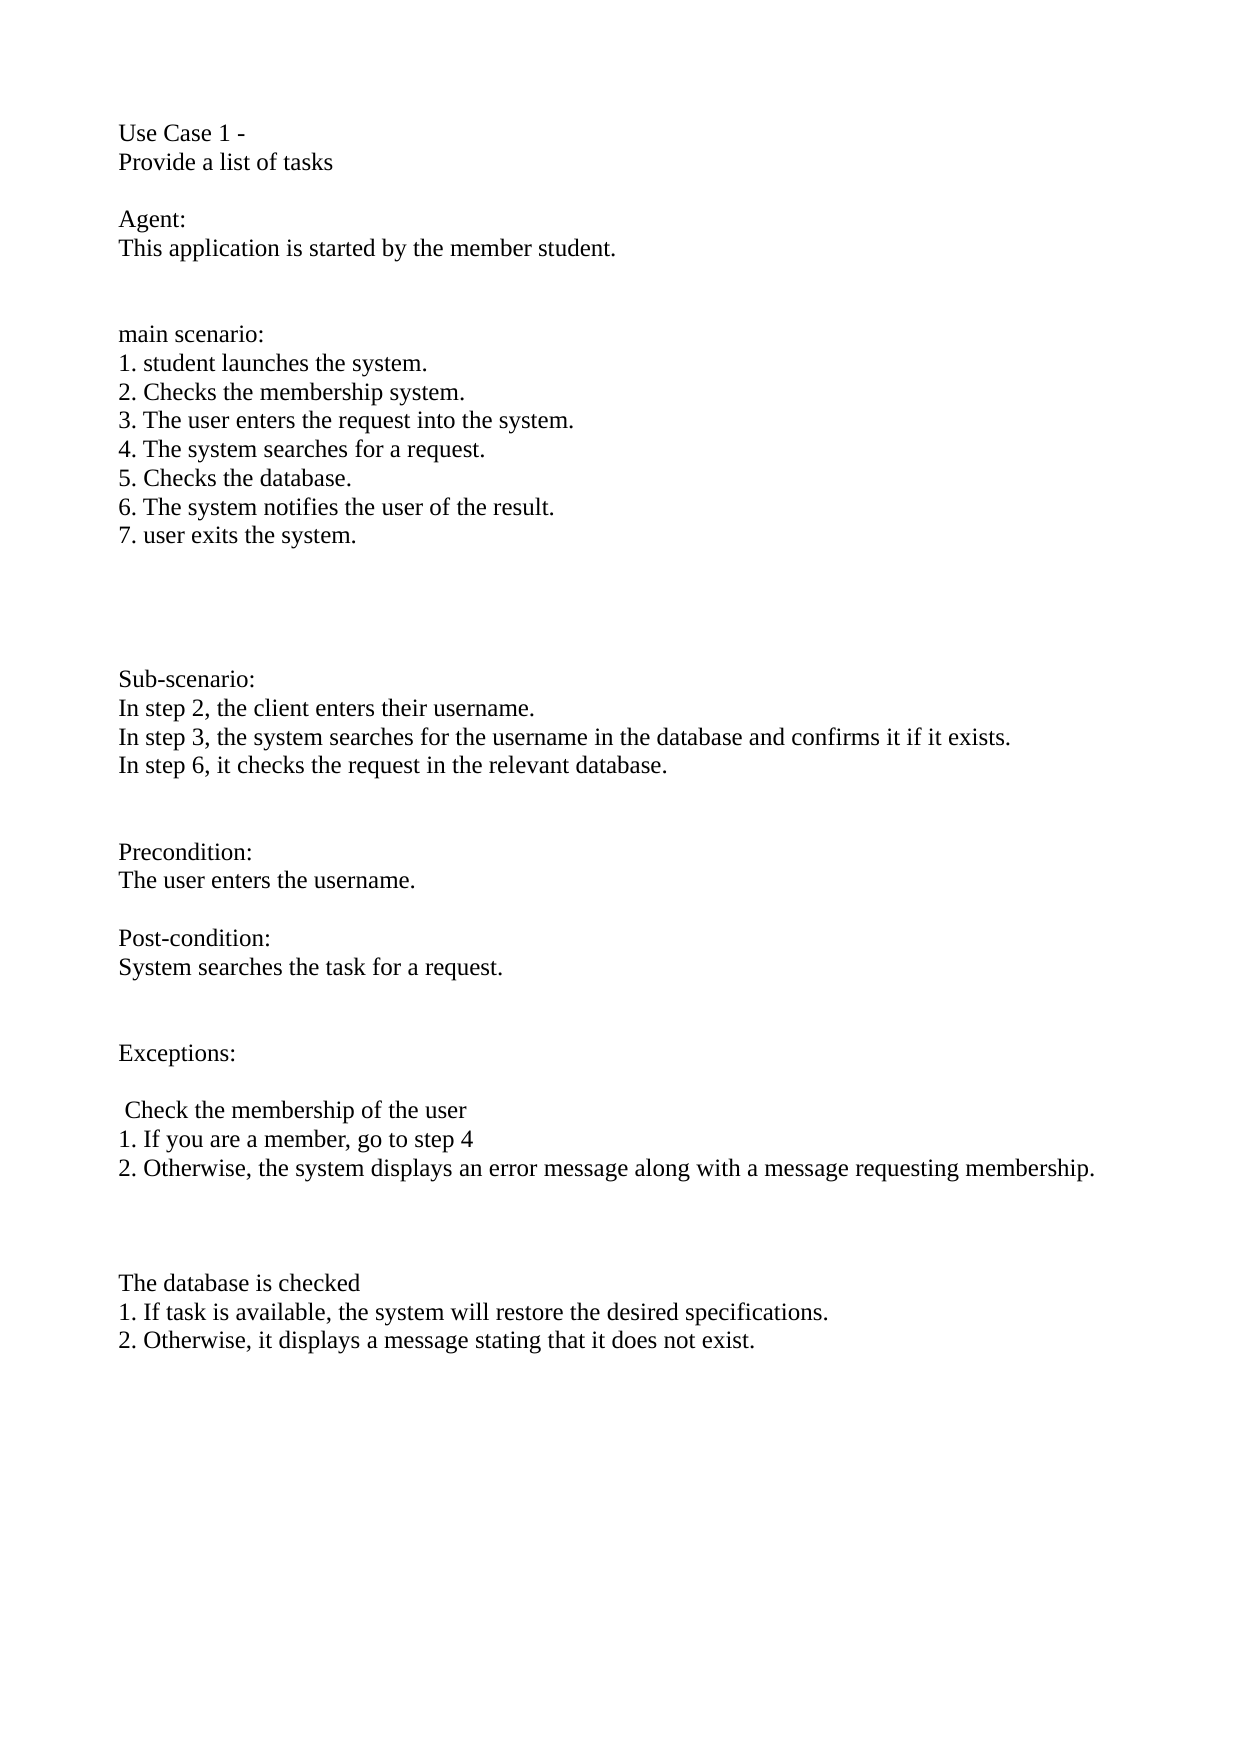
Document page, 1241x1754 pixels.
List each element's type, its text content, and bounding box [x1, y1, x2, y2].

text Exceptions: [118, 1038, 1122, 1067]
text Check the membership of the user [118, 1096, 1122, 1124]
text Agent: [118, 204, 1122, 233]
text The database is checked [118, 1268, 1122, 1297]
text main scenario: [118, 319, 1122, 348]
text This application is started by the member student. [118, 233, 1122, 262]
text 2. Checks the membership system. [118, 377, 1122, 406]
text System searches the task for a request. [118, 952, 1122, 981]
text Provide a list of tasks [118, 147, 1122, 176]
text The user enters the username. [118, 866, 1122, 894]
text 1. If task is available, the system will restore the desired specifications. [118, 1297, 1122, 1326]
text 2. Otherwise, it displays a message stating that it does not exist. [118, 1326, 1122, 1354]
text 4. The system searches for a request. [118, 434, 1122, 463]
text Precondition: [118, 837, 1122, 866]
text Post-condition: [118, 923, 1122, 952]
text 1. If you are a member, go to step 4 [118, 1124, 1122, 1153]
text 7. user exits the system. [118, 521, 1122, 549]
text 3. The user enters the request into the system. [118, 406, 1122, 434]
text Use Case 1 - [118, 118, 1122, 147]
text 6. The system notifies the user of the result. [118, 492, 1122, 521]
text 1. student launches the system. [118, 348, 1122, 377]
text In step 6, it checks the request in the relevant database. [118, 751, 1122, 779]
text 5. Checks the database. [118, 463, 1122, 492]
text In step 3, the system searches for the username in the database and confirms it if it exists. [118, 722, 1122, 751]
text In step 2, the client enters their username. [118, 693, 1122, 722]
text 2. Otherwise, the system displays an error message along with a message requesting membership. [118, 1153, 1122, 1182]
text Sub-scenario: [118, 664, 1122, 693]
